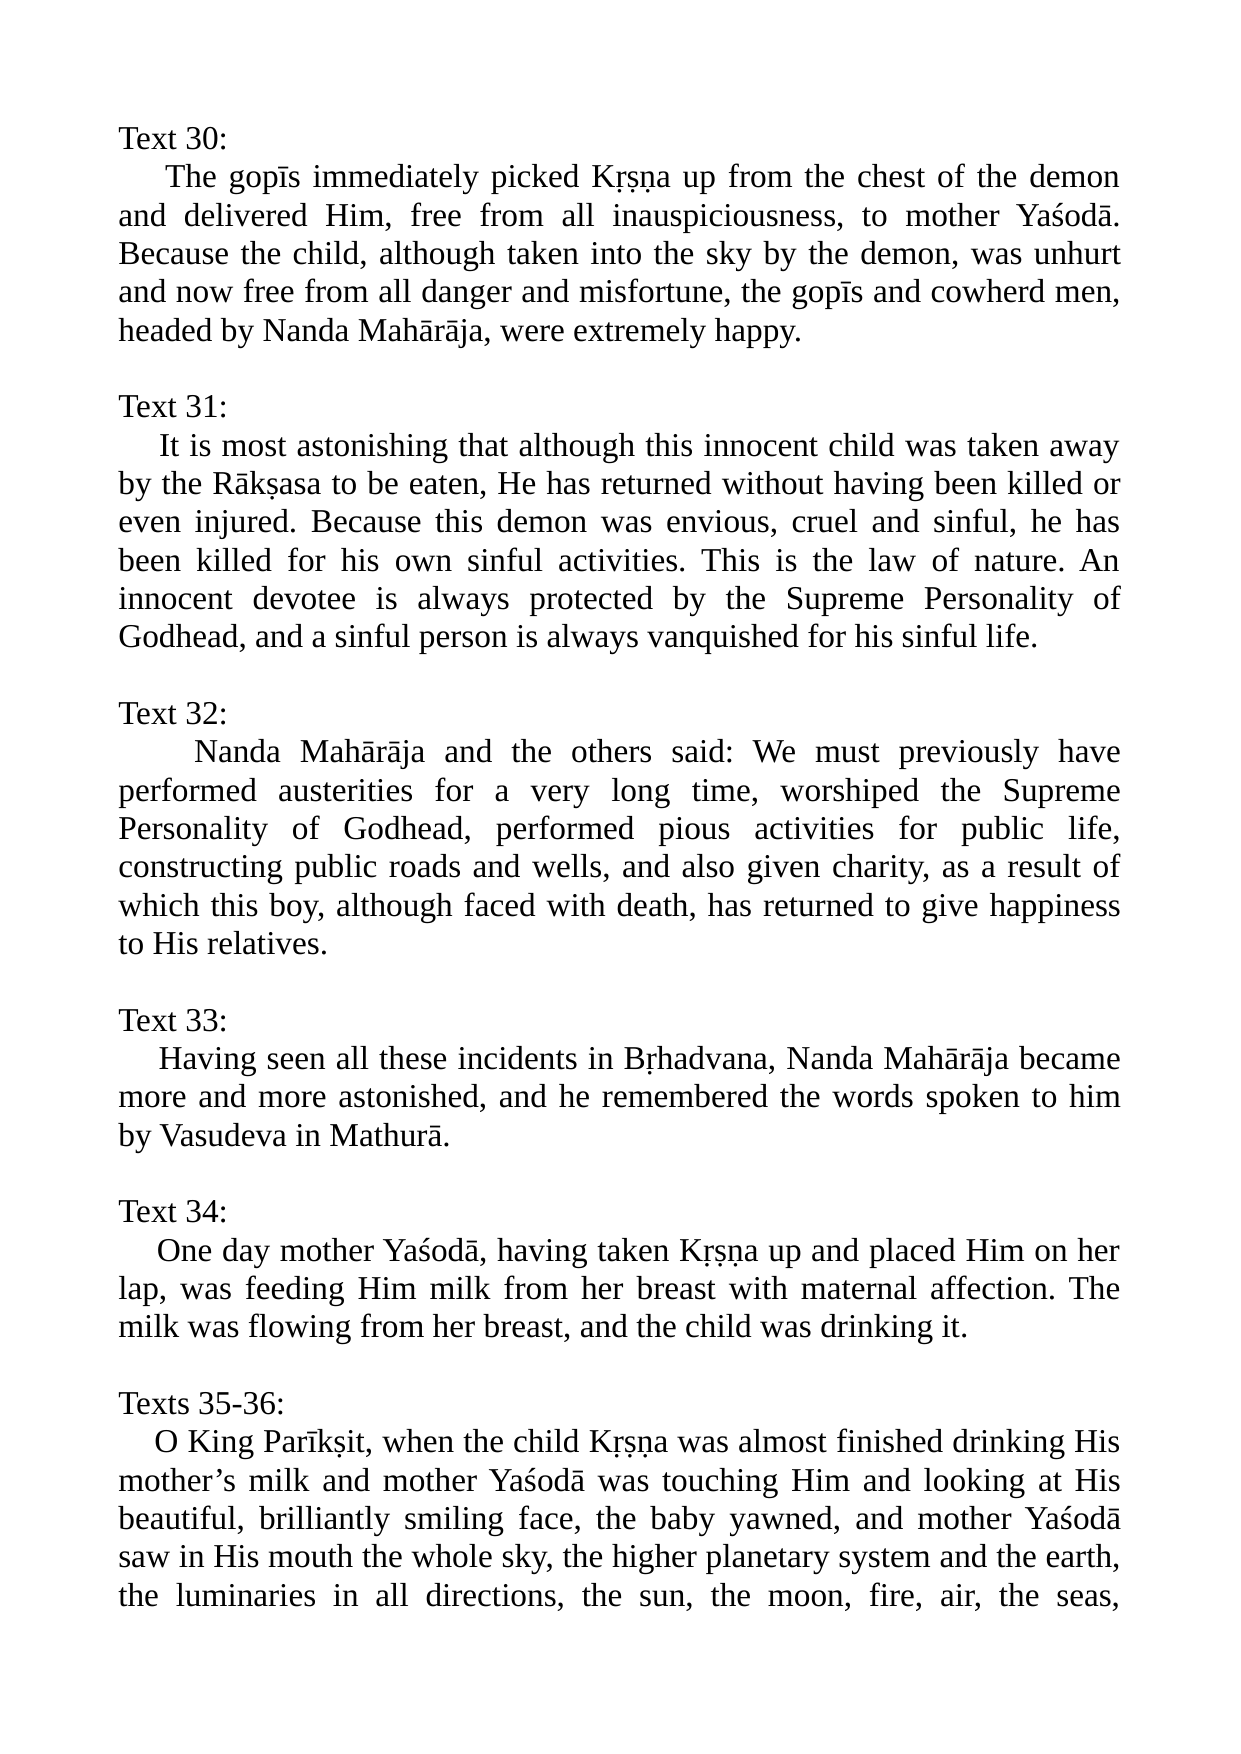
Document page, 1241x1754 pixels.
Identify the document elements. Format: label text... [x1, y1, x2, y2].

text Text 30: [118, 118, 1122, 156]
text It is most astonishing that although this innocent child was taken away by the Rākṣasa to be eaten, He has returned without having been killed or even injured. Because this demon was envious, cruel and sinful, he has been killed for his own sinful activities. This is the law of nature. An innocent devotee is always protected by the Supreme Personality of Godhead, and a sinful person is always vanquished for his sinful life. [118, 425, 1122, 655]
text Having seen all these incidents in Bṛhadvana, Nanda Mahārāja became more and more astonished, and he remembered the words spoken to him by Vasudeva in Mathurā. [118, 1038, 1122, 1153]
text Text 31: [118, 386, 1122, 425]
text The gopīs immediately picked Kṛṣṇa up from the chest of the demon and delivered Him, free from all inauspiciousness, to mother Yaśodā. Because the child, although taken into the sky by the demon, was unhurt and now free from all danger and misfortune, the gopīs and cowherd men, headed by Nanda Mahārāja, were extremely happy. [118, 156, 1122, 348]
text Texts 35-36: [118, 1383, 1122, 1421]
text O King Parīkṣit, when the child Kṛṣṇa was almost finished drinking His mother’s milk and mother Yaśodā was touching Him and looking at His beautiful, brilliantly smiling face, the baby yawned, and mother Yaśodā saw in His mouth the whole sky, the higher planetary system and the earth, the luminaries in all directions, the sun, the moon, fire, air, the seas, [118, 1421, 1122, 1613]
text Text 33: [118, 1000, 1122, 1038]
text Text 32: [118, 693, 1122, 731]
text Nanda Mahārāja and the others said: We must previously have performed austerities for a very long time, worshiped the Supreme Personality of Godhead, performed pious activities for public life, constructing public roads and wells, and also given charity, as a result of which this boy, although faced with death, has returned to give happiness to His relatives. [118, 731, 1122, 961]
text Text 34: [118, 1191, 1122, 1230]
text One day mother Yaśodā, having taken Kṛṣṇa up and placed Him on her lap, was feeding Him milk from her breast with maternal affection. The milk was flowing from her breast, and the child was drinking it. [118, 1230, 1122, 1345]
